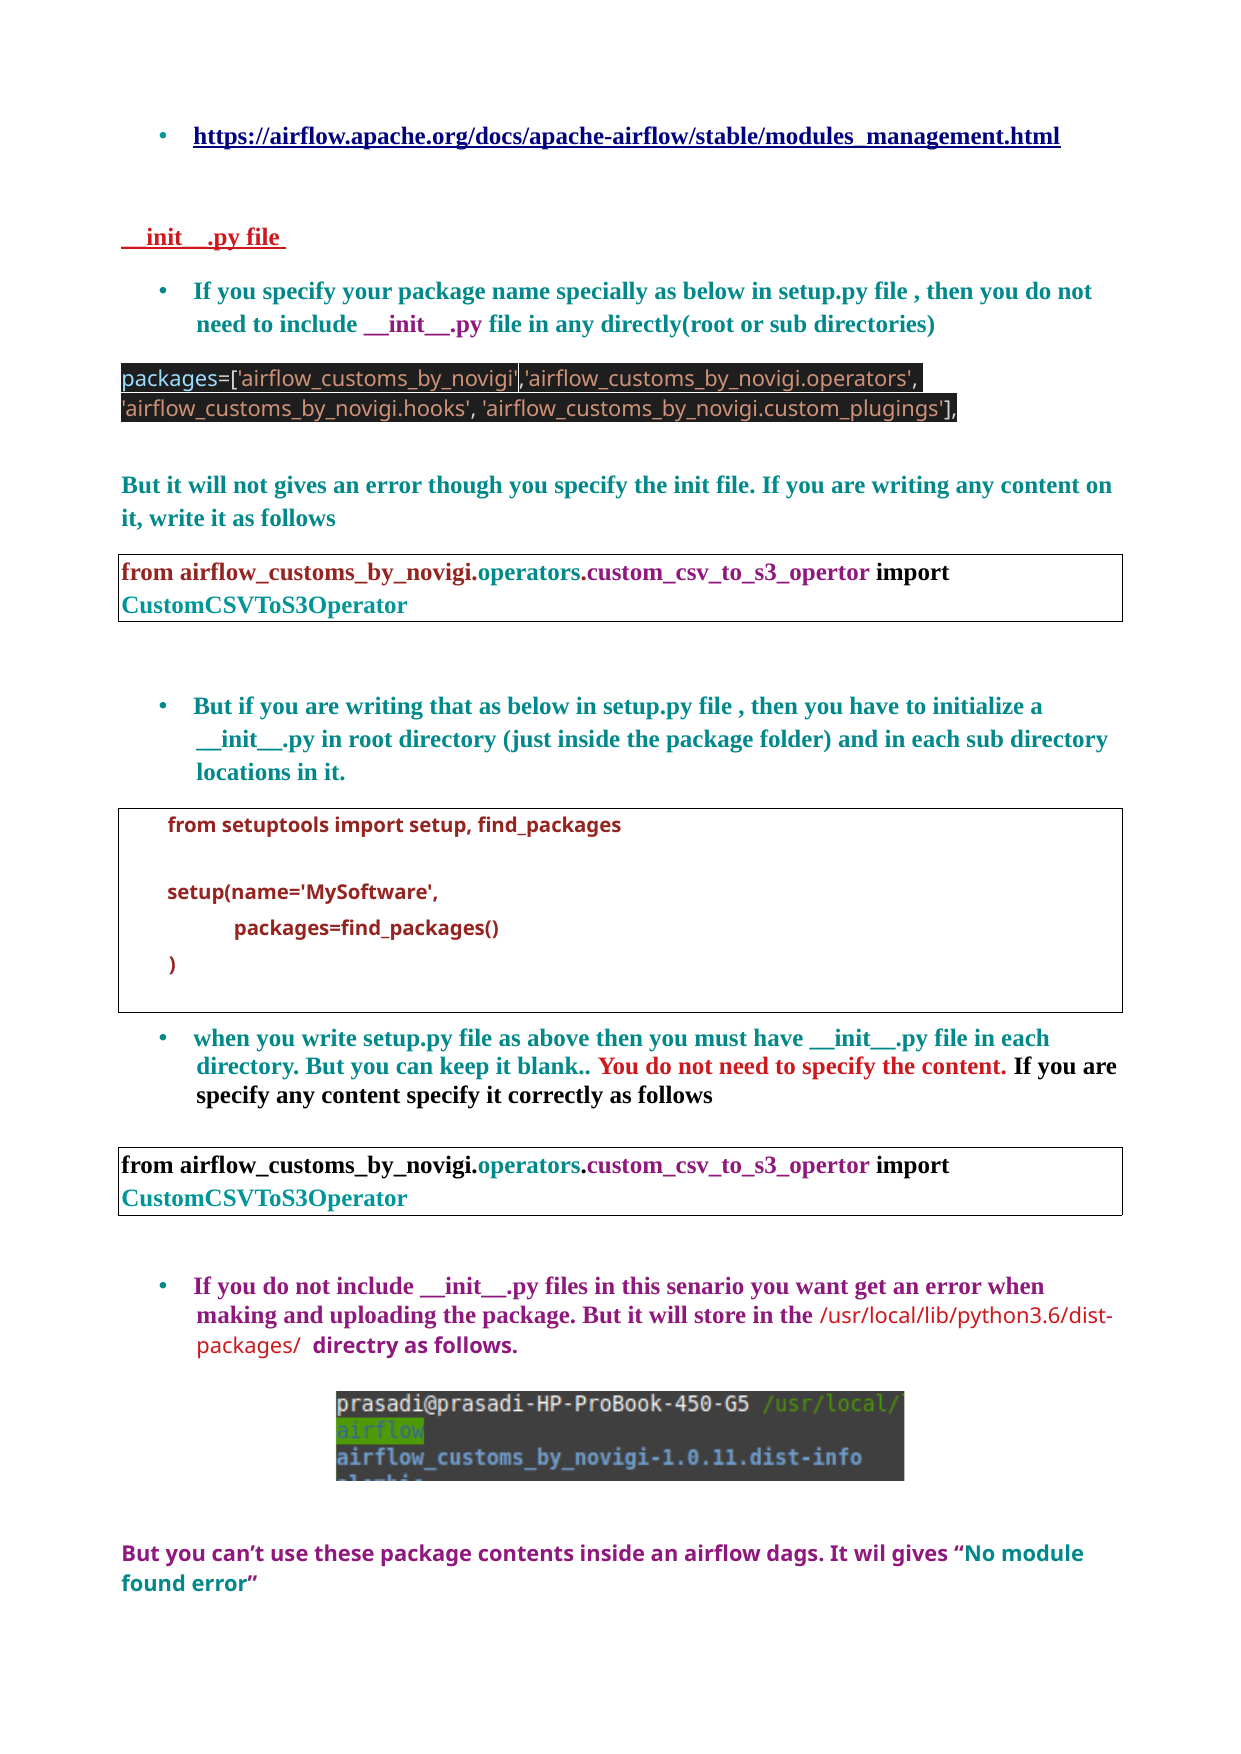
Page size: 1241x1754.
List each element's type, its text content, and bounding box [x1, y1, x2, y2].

text from airflow_customs_by_novigi.operators.custom_csv_to_s3_opertor import CustomCSVToS3Operator [119, 555, 1122, 621]
text But you can’t use these package contents inside an airflow dags. It wil gives “No module found error” [118, 1538, 1122, 1598]
text setup(name='MySoftware', [119, 874, 1122, 905]
text packages=find_packages() [119, 910, 1122, 941]
text __init__.py file [118, 219, 1122, 254]
picture [335, 1391, 905, 1481]
text packages=['airflow_customs_by_novigi','airflow_customs_by_novigi.operators', 'airflow_customs_by_novigi.hooks', 'airflow_customs_by_novigi.custom_plugings'], [118, 360, 1122, 422]
list when you write setup.py file as above then you must have __init__.py file in each directory. But you can keep it blank.. You do not need to specify the content. If you are specify any content specify it correctly as follows [156, 1019, 1122, 1112]
list https://airflow.apache.org/docs/apache-airflow/stable/modules_management.html [156, 118, 1122, 153]
list If you specify your package name specially as below in setup.py file , then you do not need to include __init__.py file in any directly(root or sub directories) [156, 273, 1122, 341]
text from airflow_customs_by_novigi.operators.custom_csv_to_s3_opertor import CustomCSVToS3Operator [119, 1148, 1122, 1215]
list But if you are writing that as below in setup.py file , then you have to initialize a __init__.py in root directory (just inside the package folder) and in each sub directory locations in it. [156, 688, 1122, 789]
text from setuptools import setup, find_packages [119, 809, 1122, 838]
text But it will not gives an error though you specify the init file. If you are writing any content on it, write it as follows [118, 467, 1122, 535]
text ) [119, 947, 1122, 977]
list If you do not include __init__.py files in this senario you want get an error when making and uploading the package. But it will store in the /usr/local/lib/python3.6/dist-packages/ directry as follows. [156, 1268, 1122, 1391]
